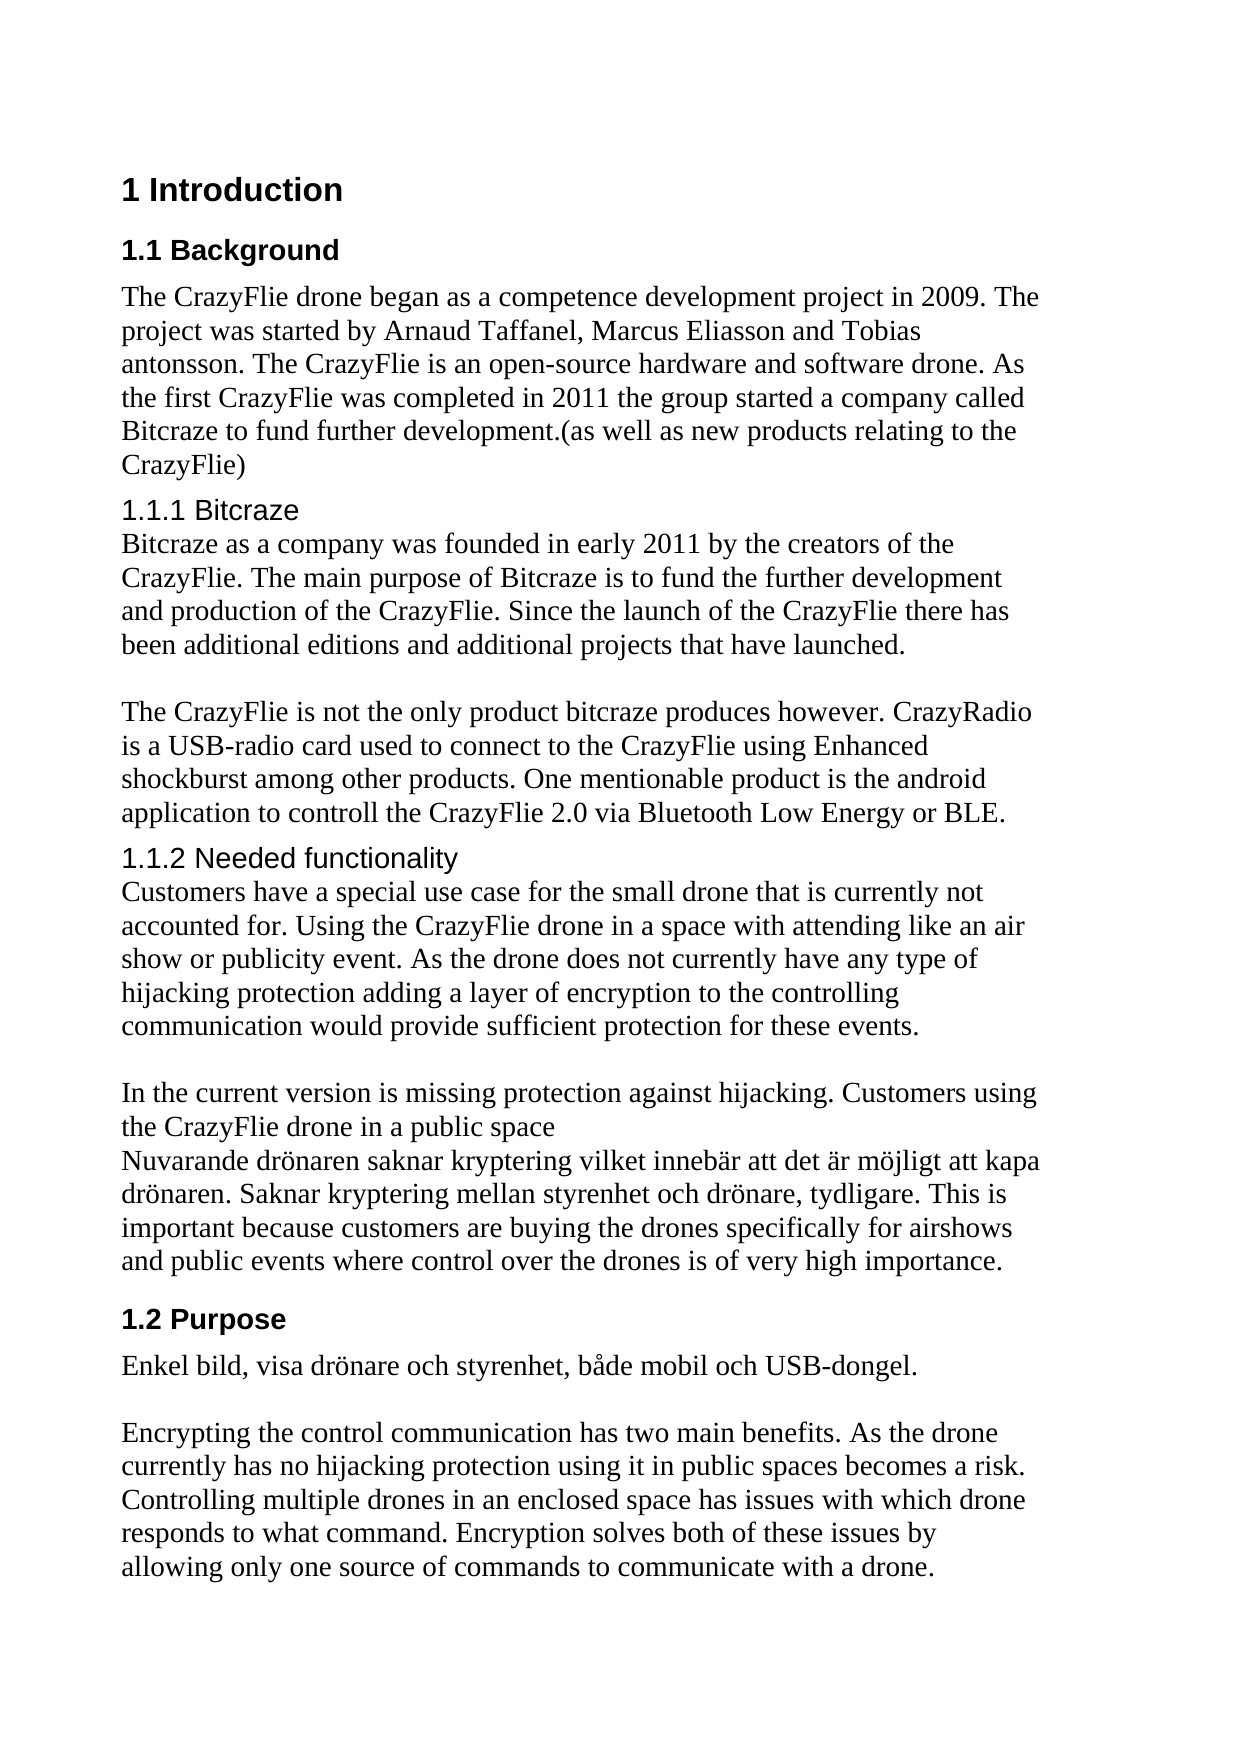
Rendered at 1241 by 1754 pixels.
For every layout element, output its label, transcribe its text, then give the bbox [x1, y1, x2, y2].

text Nuvarande drönaren saknar kryptering vilket innebär att det är möjligt att kapa drönaren. Saknar kryptering mellan styrenhet och drönare, tydligare. This is important because customers are buying the drones specifically for airshows and public events where control over the drones is of very high importance. [121, 1143, 1042, 1277]
subtitle Introduction [121, 170, 1042, 208]
text Bitcraze as a company was founded in early 2011 by the creators of the CrazyFlie. The main purpose of Bitcraze is to fund the further development and production of the CrazyFlie. Since the launch of the CrazyFlie there has been additional editions and additional projects that have launched. [121, 526, 1042, 661]
subtitle Needed functionality [121, 841, 1042, 874]
subtitle Background [121, 233, 1042, 267]
text Enkel bild, visa drönare och styrenhet, både mobil och USB-dongel. [121, 1348, 1042, 1381]
text The CrazyFlie drone began as a competence development project in 2009. The project was started by Arnaud Taffanel, Marcus Eliasson and Tobias antonsson. The CrazyFlie is an open-source hardware and software drone. As the first CrazyFlie was completed in 2011 the group started a company called Bitcraze to fund further development.(as well as new products relating to the CrazyFlie) [121, 279, 1042, 480]
text The CrazyFlie is not the only product bitcraze produces however. CrazyRadio is a USB-radio card used to connect to the CrazyFlie using Enhanced shockburst among other products. One mentionable product is the android application to controll the CrazyFlie 2.0 via Bluetooth Low Energy or BLE. [121, 694, 1042, 828]
subtitle Purpose [121, 1302, 1042, 1335]
text Encrypting the control communication has two main benefits. As the drone currently has no hijacking protection using it in public spaces becomes a risk. [121, 1415, 1042, 1482]
text Customers have a special use case for the small drone that is currently not accounted for. Using the CrazyFlie drone in a space with attending like an air show or publicity event. As the drone does not currently have any type of hijacking protection adding a layer of encryption to the controlling communication would provide sufficient protection for these events. [121, 874, 1042, 1042]
text In the current version is missing protection against hijacking. Customers using the CrazyFlie drone in a public space [121, 1076, 1042, 1143]
text Controlling multiple drones in an enclosed space has issues with which drone responds to what command. Encryption solves both of these issues by allowing only one source of commands to communicate with a drone. [121, 1482, 1042, 1583]
subtitle Bitcraze [121, 493, 1042, 526]
